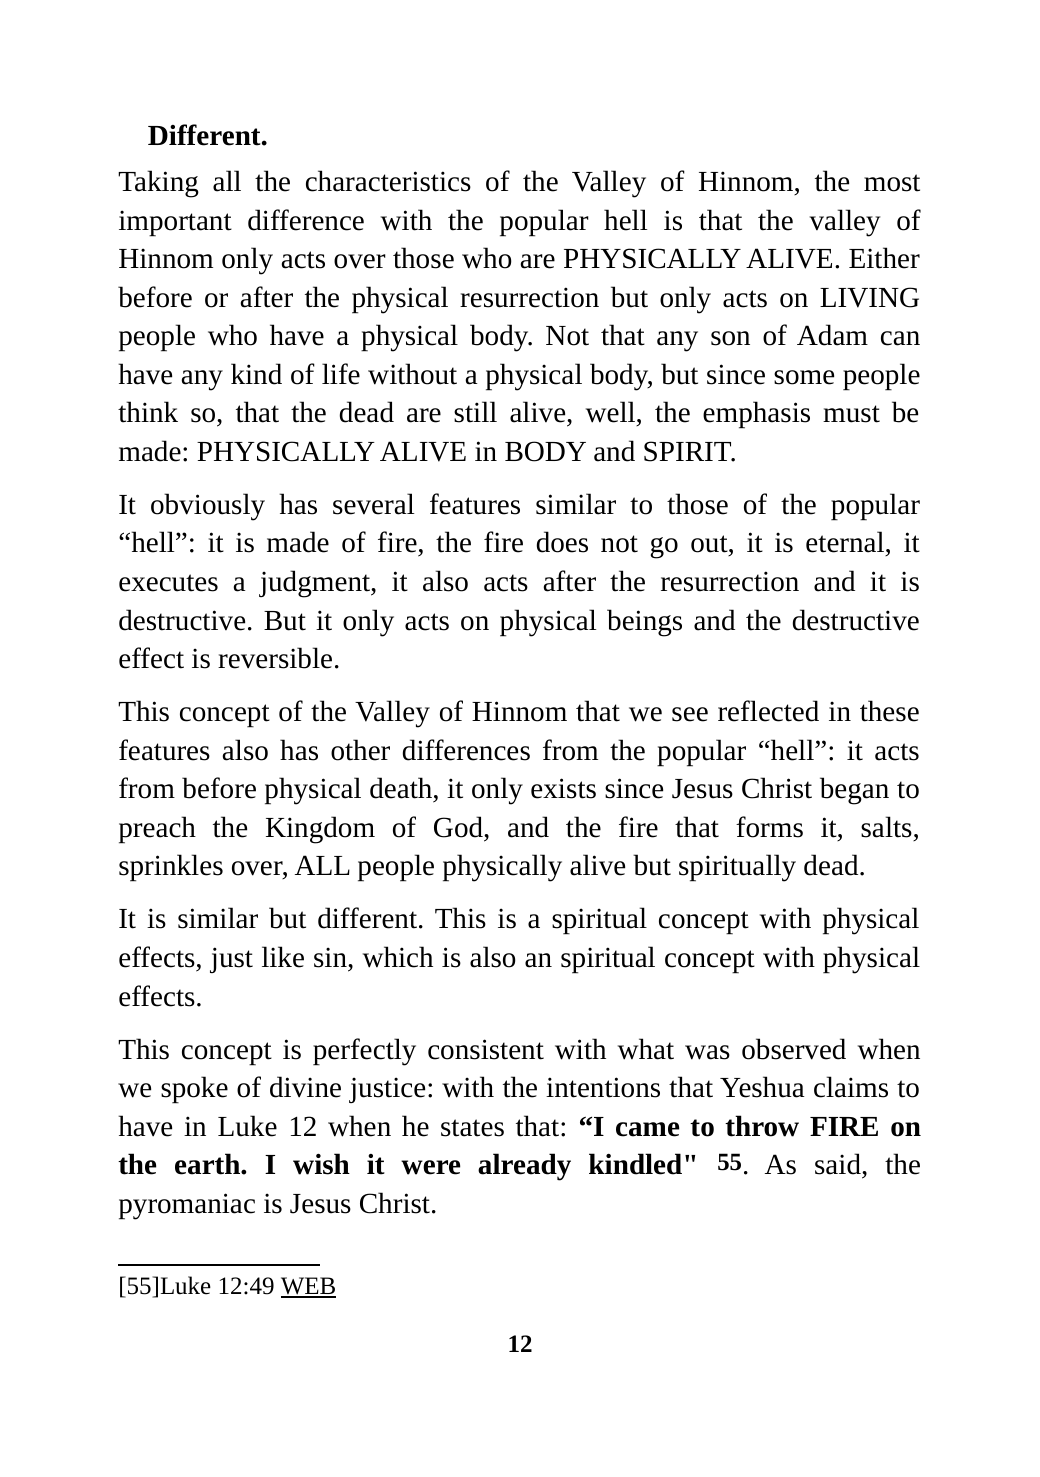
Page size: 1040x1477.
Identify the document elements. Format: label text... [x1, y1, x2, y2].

text It obviously has several features similar to those of the popular “hell”: it is made of fire, the fire does not go out, it is eternal, it executes a judgment, it also acts after the resurrection and it is destructive. But it only acts on physical beings and the destructive effect is reversible. [118, 487, 921, 675]
text This concept of the Valley of Hinnom that we see reflected in these features also has other differences from the popular “hell”: it acts from before physical death, it only exists since Jesus Christ began to preach the Kingdom of God, and the fire that forms it, salts, sprinkles over, ALL people physically alive but spiritually dead. [118, 694, 921, 882]
subtitle Different. [148, 118, 921, 152]
text Taking all the characteristics of the Valley of Hinnom, the most important difference with the popular hell is that the valley of Hinnom only acts over those who are PHYSICALLY ALIVE. Either before or after the physical resurrection but only acts on LIVING people who have a physical body. Not that any son of Adam can have any kind of life without a physical body, but since some people think so, that the dead are still alive, well, the emphasis must be made: PHYSICALLY ALIVE in BODY and SPIRIT. [118, 164, 921, 467]
text It is similar but different. This is a spiritual concept with physical effects, just like sin, which is also an spiritual concept with physical effects. [118, 902, 921, 1012]
text Luke 12:49 WEB [118, 1271, 921, 1300]
text This concept is perfectly consistent with what was observed when we spoke of divine justice: with the intentions that Yeshua claims to have in Luke 12 when he states that: “I came to throw FIRE on the earth. I wish it were already kindled" . As said, the pyromaniac is Jesus Christ. [118, 1032, 921, 1219]
